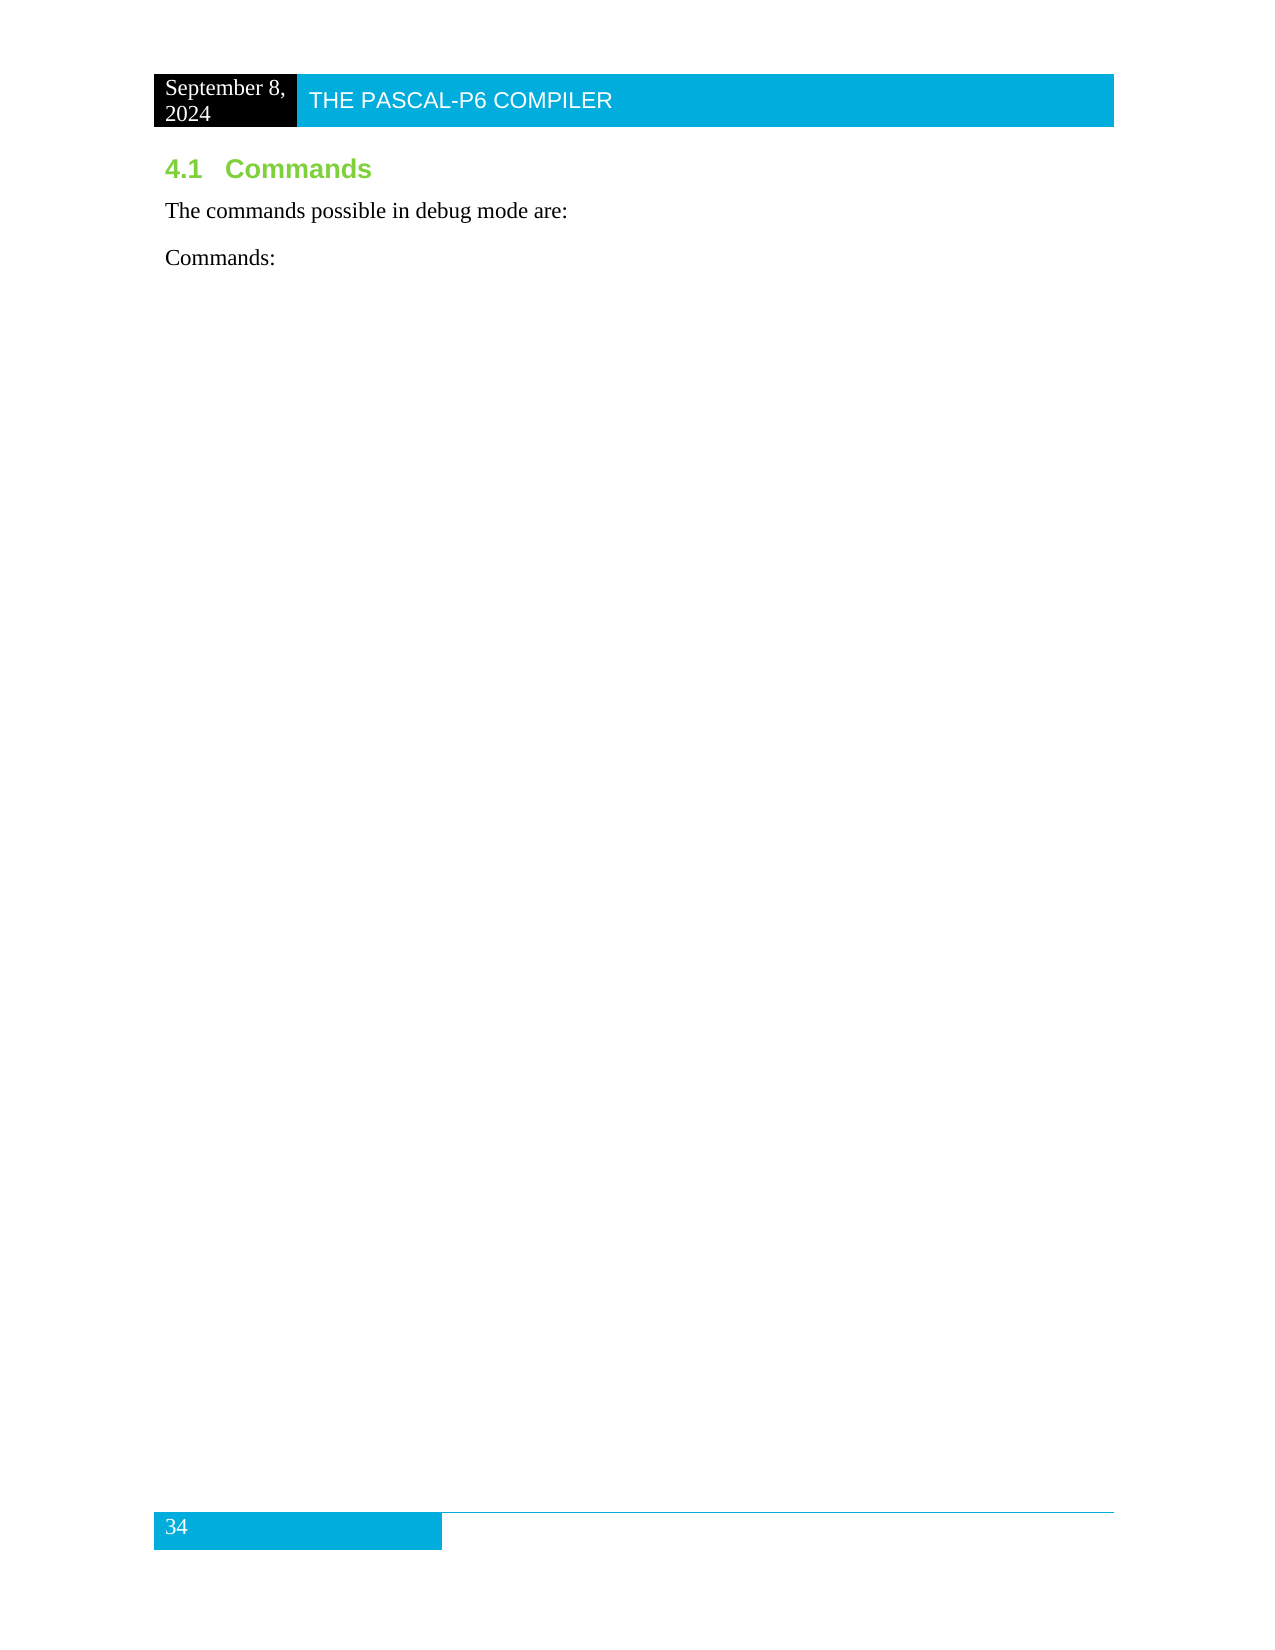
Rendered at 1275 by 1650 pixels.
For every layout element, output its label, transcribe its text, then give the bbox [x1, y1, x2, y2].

subtitle Commands [165, 153, 1125, 184]
text Commands: [165, 244, 1125, 270]
text The commands possible in debug mode are: [165, 197, 1125, 223]
